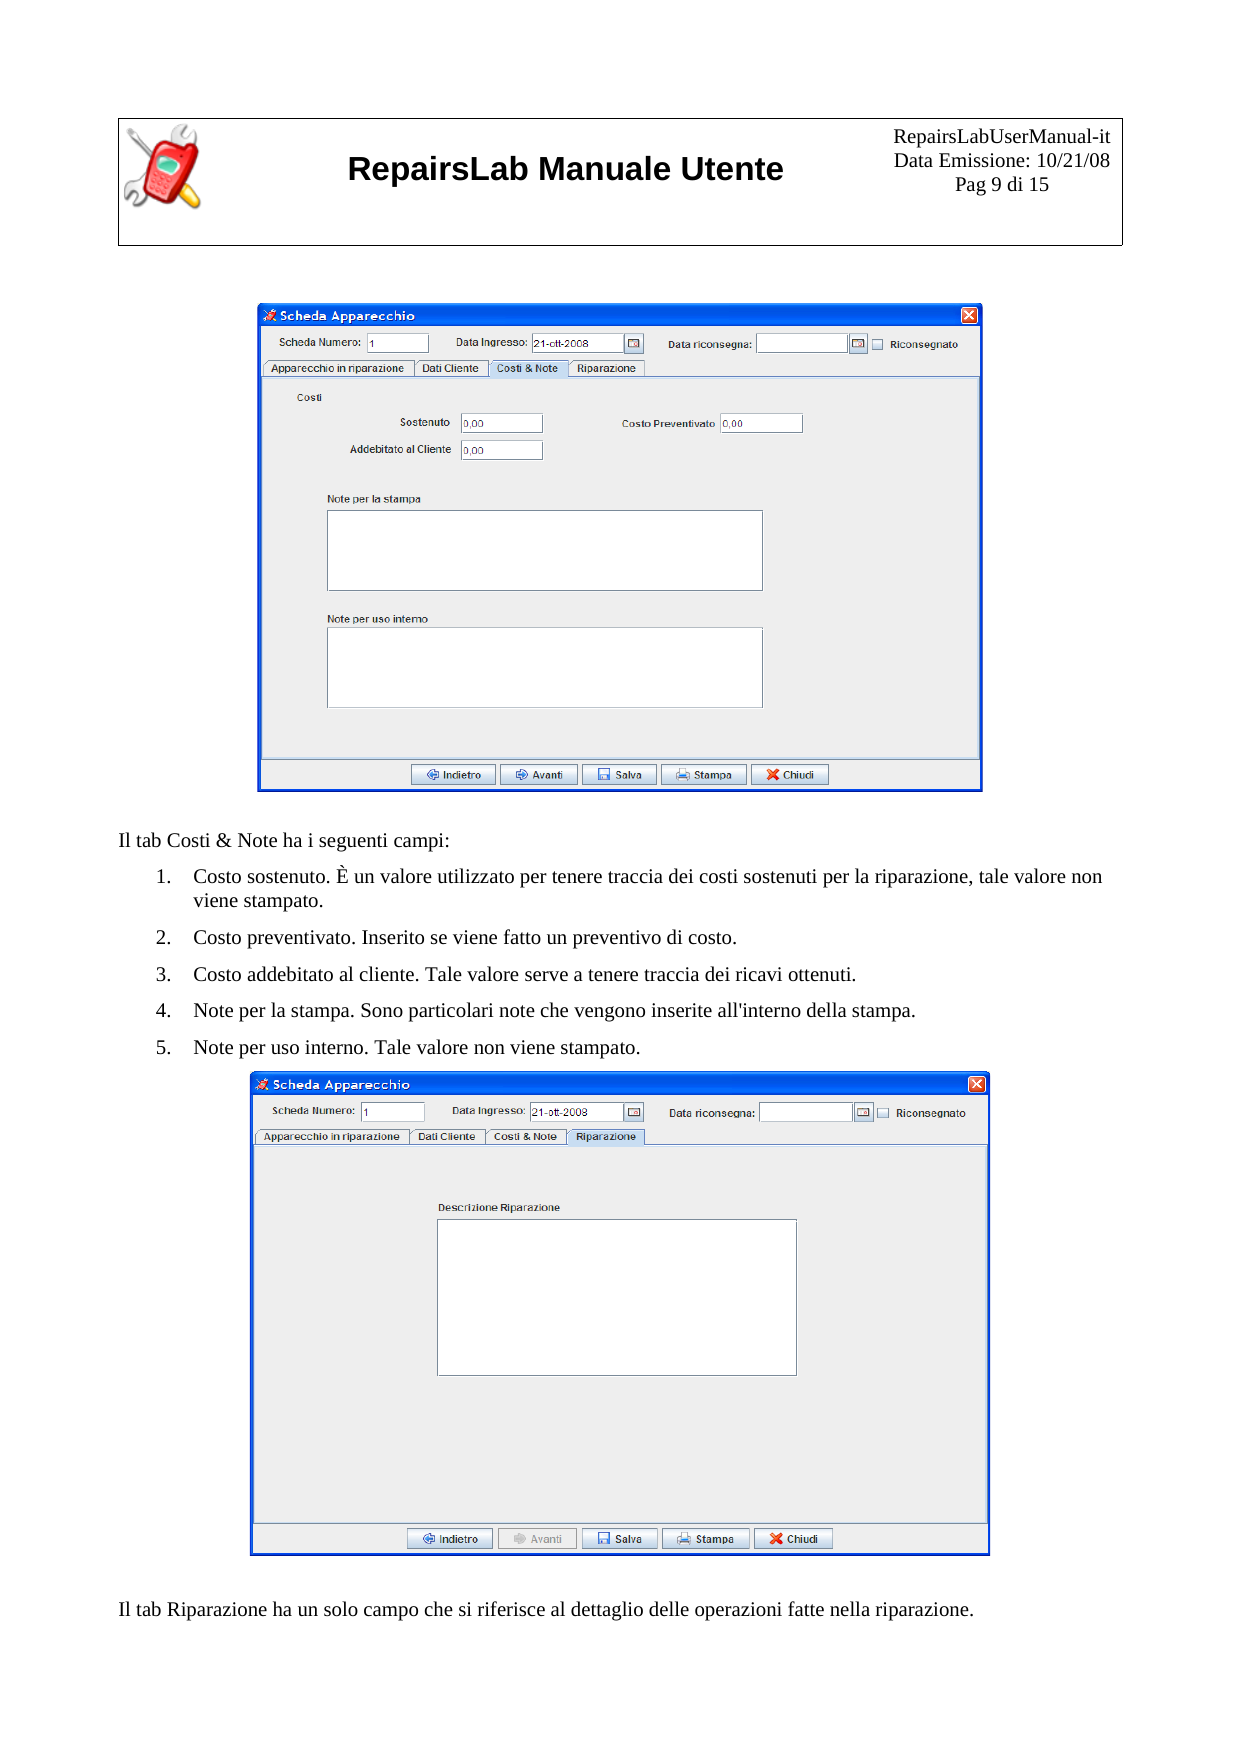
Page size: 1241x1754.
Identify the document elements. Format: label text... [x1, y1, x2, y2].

list Note per uso interno. Tale valore non viene stampato. [156, 1034, 1122, 1059]
picture [257, 303, 983, 792]
list Costo preventivato. Inserito se viene fatto un preventivo di costo. [156, 925, 1122, 949]
list Note per la stampa. Sono particolari note che vengono inserite all'interno della stampa. [156, 998, 1122, 1022]
picture [123, 123, 202, 211]
list Costo addebitato al cliente. Tale valore serve a tenere traccia dei ricavi ottenuti. [156, 961, 1122, 986]
text Il tab Riparazione ha un solo campo che si riferisce al dettaglio delle operazioni fatte nella riparazione. [118, 1597, 1122, 1621]
list Costo sostenuto. È un valore utilizzato per tenere traccia dei costi sostenuti per la riparazione, tale valore non viene stampato. [156, 864, 1122, 912]
picture [249, 1071, 991, 1556]
text Il tab Costi & Note ha i seguenti campi: [118, 828, 1122, 852]
